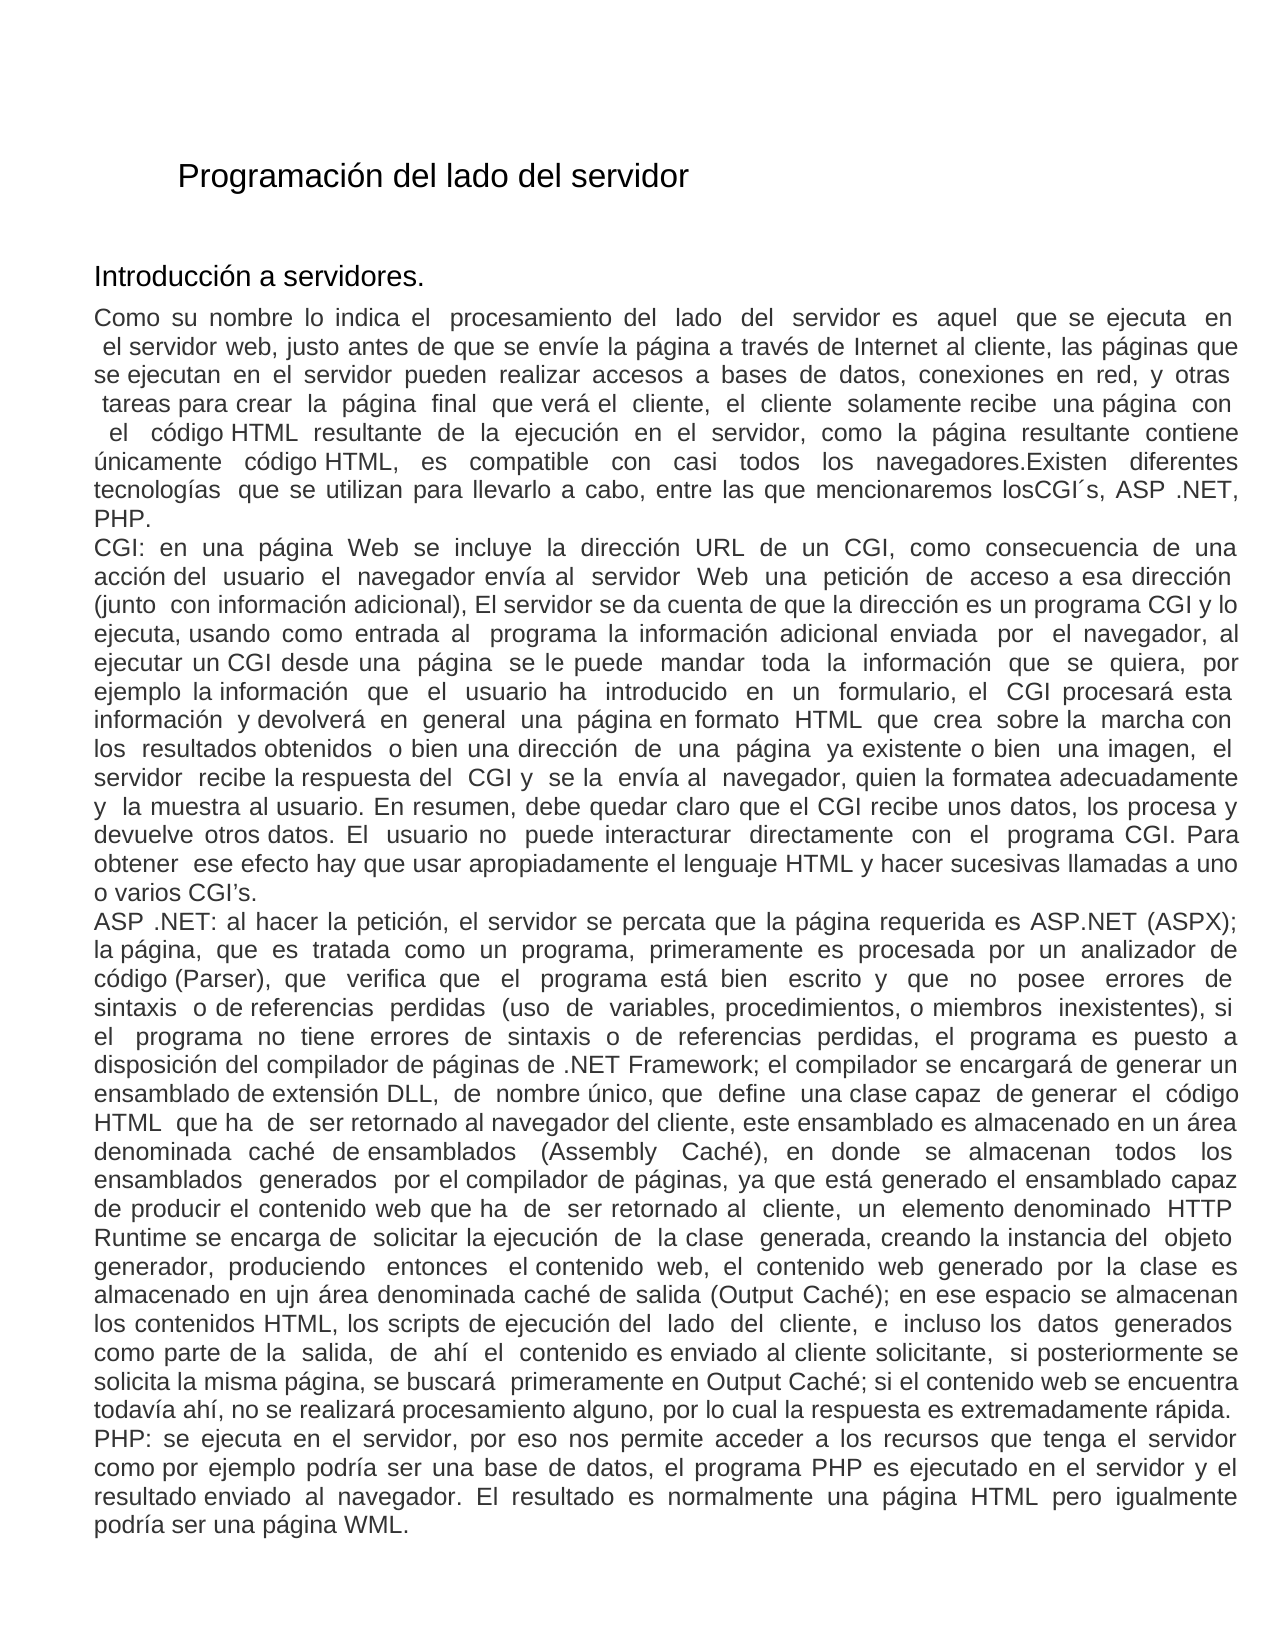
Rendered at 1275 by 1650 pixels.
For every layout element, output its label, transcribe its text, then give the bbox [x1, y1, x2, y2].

text ASP .NET: al hacer la petición, el servidor se percata que la página requerida es ASP.NET (ASPX); la página, que es tratada como un programa, primeramente es procesada por un analizador de código (Parser), que verifica que el programa está bien escrito y que no posee errores de sintaxis o de referencias perdidas (uso de variables, procedimientos, o miembros inexistentes), si el programa no tiene errores de sintaxis o de referencias perdidas, el programa es puesto a disposición del compilador de páginas de .NET Framework; el compilador se encargará de generar un ensamblado de extensión DLL, de nombre único, que define una clase capaz de generar el código HTML que ha de ser retornado al navegador del cliente, este ensamblado es almacenado en un área denominada caché de ensamblados (Assembly Caché), en donde se almacenan todos los ensamblados generados por el compilador de páginas, ya que está generado el ensamblado capaz de producir el contenido web que ha de ser retornado al cliente, un elemento denominado HTTP Runtime se encarga de solicitar la ejecución de la clase generada, creando la instancia del objeto generador, produciendo entonces el contenido web, el contenido web generado por la clase es almacenado en ujn área denominada caché de salida (Output Caché); en ese espacio se almacenan los contenidos HTML, los scripts de ejecución del lado del cliente, e incluso los datos generados como parte de la salida, de ahí el contenido es enviado al cliente solicitante, si posteriormente se solicita la misma página, se buscará primeramente en Output Caché; si el contenido web se encuentra todavía ahí, no se realizará procesamiento alguno, por lo cual la respuesta es extremadamente rápida. [94, 906, 1239, 1424]
subtitle Programación del lado del servidor [177, 156, 1239, 195]
text Como su nombre lo indica el procesamiento del lado del servidor es aquel que se ejecuta en el servidor web, justo antes de que se envíe la página a través de Internet al cliente, las páginas que se ejecutan en el servidor pueden realizar accesos a bases de datos, conexiones en red, y otras tareas para crear la página final que verá el cliente, el cliente solamente recibe una página con el código HTML resultante de la ejecución en el servidor, como la página resultante contiene únicamente código HTML, es compatible con casi todos los navegadores.Existen diferentes tecnologías que se utilizan para llevarlo a cabo, entre las que mencionaremos losCGI´s, ASP .NET, PHP. [94, 303, 1239, 533]
text PHP: se ejecuta en el servidor, por eso nos permite acceder a los recursos que tenga el servidor como por ejemplo podría ser una base de datos, el programa PHP es ejecutado en el servidor y el resultado enviado al navegador. El resultado es normalmente una página HTML pero igualmente podría ser una página WML. [94, 1424, 1239, 1539]
text Introducción a servidores. [94, 259, 1239, 293]
text CGI: en una página Web se incluye la dirección URL de un CGI, como consecuencia de una acción del usuario el navegador envía al servidor Web una petición de acceso a esa dirección (junto con información adicional), El servidor se da cuenta de que la dirección es un programa CGI y lo ejecuta, usando como entrada al programa la información adicional enviada por el navegador, al ejecutar un CGI desde una página se le puede mandar toda la información que se quiera, por ejemplo la información que el usuario ha introducido en un formulario, el CGI procesará esta información y devolverá en general una página en formato HTML que crea sobre la marcha con los resultados obtenidos o bien una dirección de una página ya existente o bien una imagen, el servidor recibe la respuesta del CGI y se la envía al navegador, quien la formatea adecuadamente y la muestra al usuario. En resumen, debe quedar claro que el CGI recibe unos datos, los procesa y devuelve otros datos. El usuario no puede interacturar directamente con el programa CGI. Para obtener ese efecto hay que usar apropiadamente el lenguaje HTML y hacer sucesivas llamadas a uno o varios CGI’s. [94, 533, 1239, 906]
